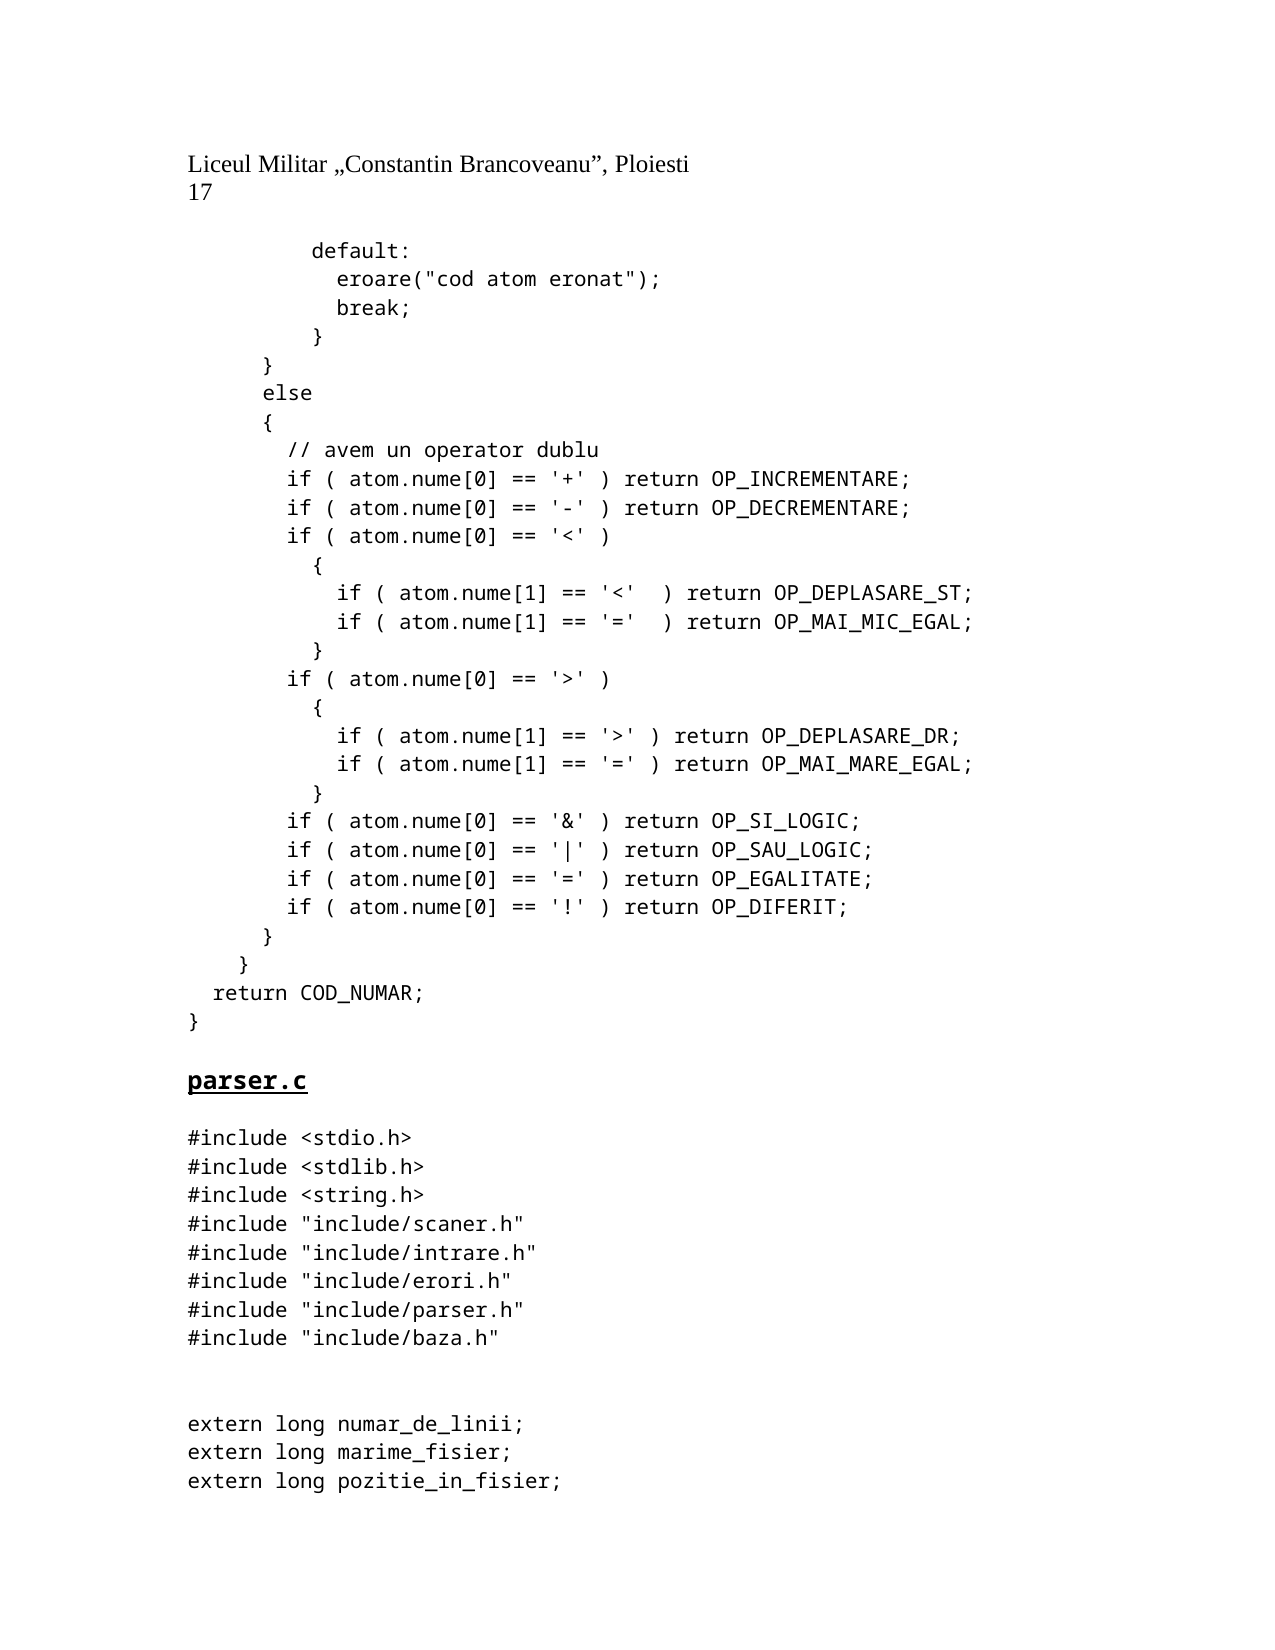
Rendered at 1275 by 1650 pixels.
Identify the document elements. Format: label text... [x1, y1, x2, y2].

text #include "include/intrare.h" [187, 1237, 1087, 1266]
text default: [187, 236, 1087, 264]
text break; [187, 293, 1087, 321]
text if ( atom.nume[0] == '&' ) return OP_SI_LOGIC; [187, 806, 1087, 835]
text if ( atom.nume[1] == '<' ) return OP_DEPLASARE_ST; [187, 578, 1087, 607]
text { [187, 692, 1087, 721]
text if ( atom.nume[1] == '=' ) return OP_MAI_MIC_EGAL; [187, 607, 1087, 635]
text } [187, 635, 1087, 664]
text } [187, 321, 1087, 350]
text if ( atom.nume[1] == '>' ) return OP_DEPLASARE_DR; [187, 721, 1087, 749]
text } [187, 778, 1087, 806]
text { [187, 549, 1087, 578]
text } [187, 921, 1087, 949]
text // avem un operator dublu [187, 435, 1087, 464]
text extern long numar_de_linii; [187, 1409, 1087, 1437]
text #include "include/baza.h" [187, 1323, 1087, 1352]
text if ( atom.nume[1] == '=' ) return OP_MAI_MARE_EGAL; [187, 749, 1087, 778]
text parser.c [187, 1063, 1087, 1097]
text return COD_NUMAR; [187, 978, 1087, 1006]
text } [187, 949, 1087, 978]
text } [187, 350, 1087, 378]
text if ( atom.nume[0] == '-' ) return OP_DECREMENTARE; [187, 492, 1087, 521]
text if ( atom.nume[0] == '=' ) return OP_EGALITATE; [187, 863, 1087, 892]
text if ( atom.nume[0] == '+' ) return OP_INCREMENTARE; [187, 464, 1087, 492]
text extern long marime_fisier; [187, 1437, 1087, 1466]
text { [187, 407, 1087, 435]
text #include "include/scaner.h" [187, 1209, 1087, 1237]
text #include "include/erori.h" [187, 1266, 1087, 1294]
text if ( atom.nume[0] == '<' ) [187, 521, 1087, 549]
text else [187, 378, 1087, 407]
text if ( atom.nume[0] == '!' ) return OP_DIFERIT; [187, 892, 1087, 921]
text #include "include/parser.h" [187, 1294, 1087, 1323]
text #include <string.h> [187, 1180, 1087, 1209]
text } [187, 1006, 1087, 1035]
text eroare("cod atom eronat"); [187, 264, 1087, 293]
text #include <stdio.h> [187, 1123, 1087, 1152]
text if ( atom.nume[0] == '>' ) [187, 664, 1087, 692]
text #include <stdlib.h> [187, 1152, 1087, 1180]
text if ( atom.nume[0] == '|' ) return OP_SAU_LOGIC; [187, 835, 1087, 863]
text extern long pozitie_in_fisier; [187, 1466, 1087, 1494]
